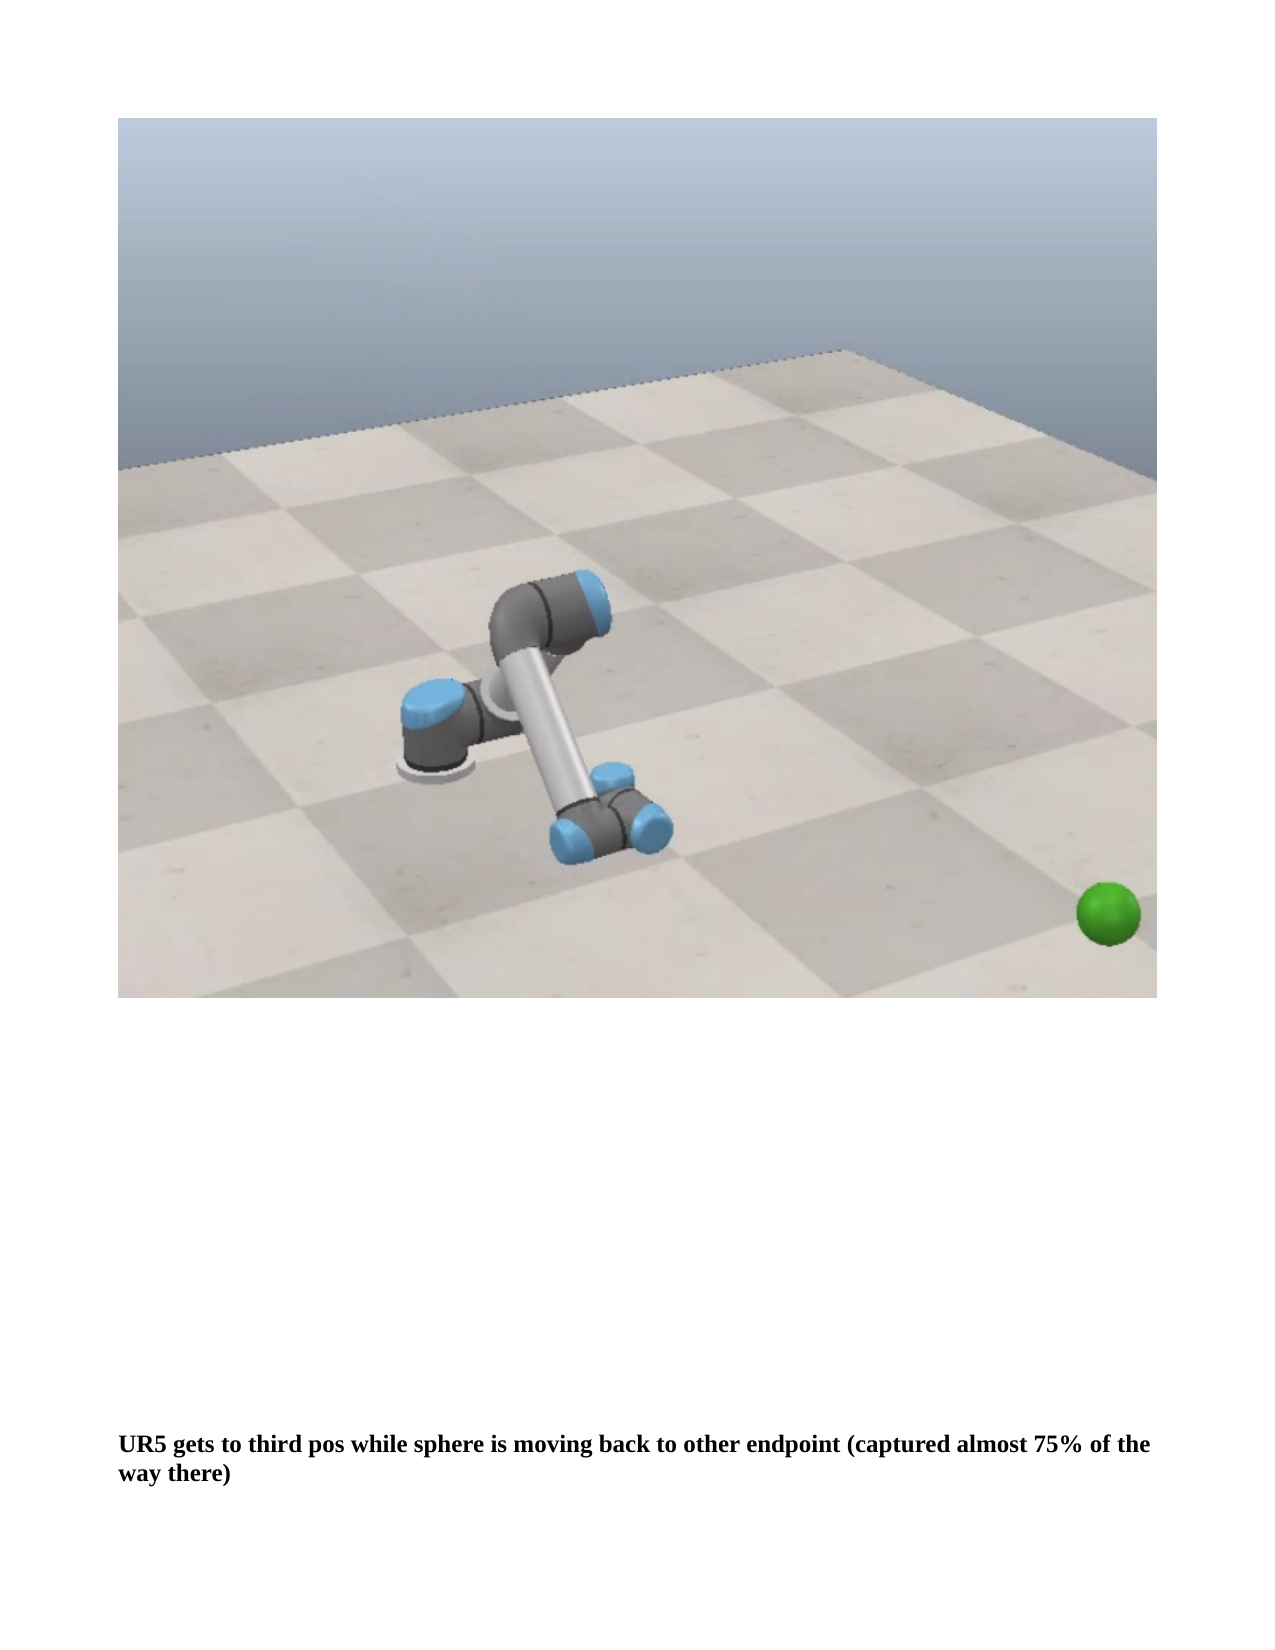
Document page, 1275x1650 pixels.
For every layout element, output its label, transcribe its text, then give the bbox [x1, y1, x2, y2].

picture [118, 118, 1157, 998]
text UR5 gets to third pos while sphere is moving back to other endpoint (captured almost 75% of the way there) [118, 1429, 1157, 1515]
